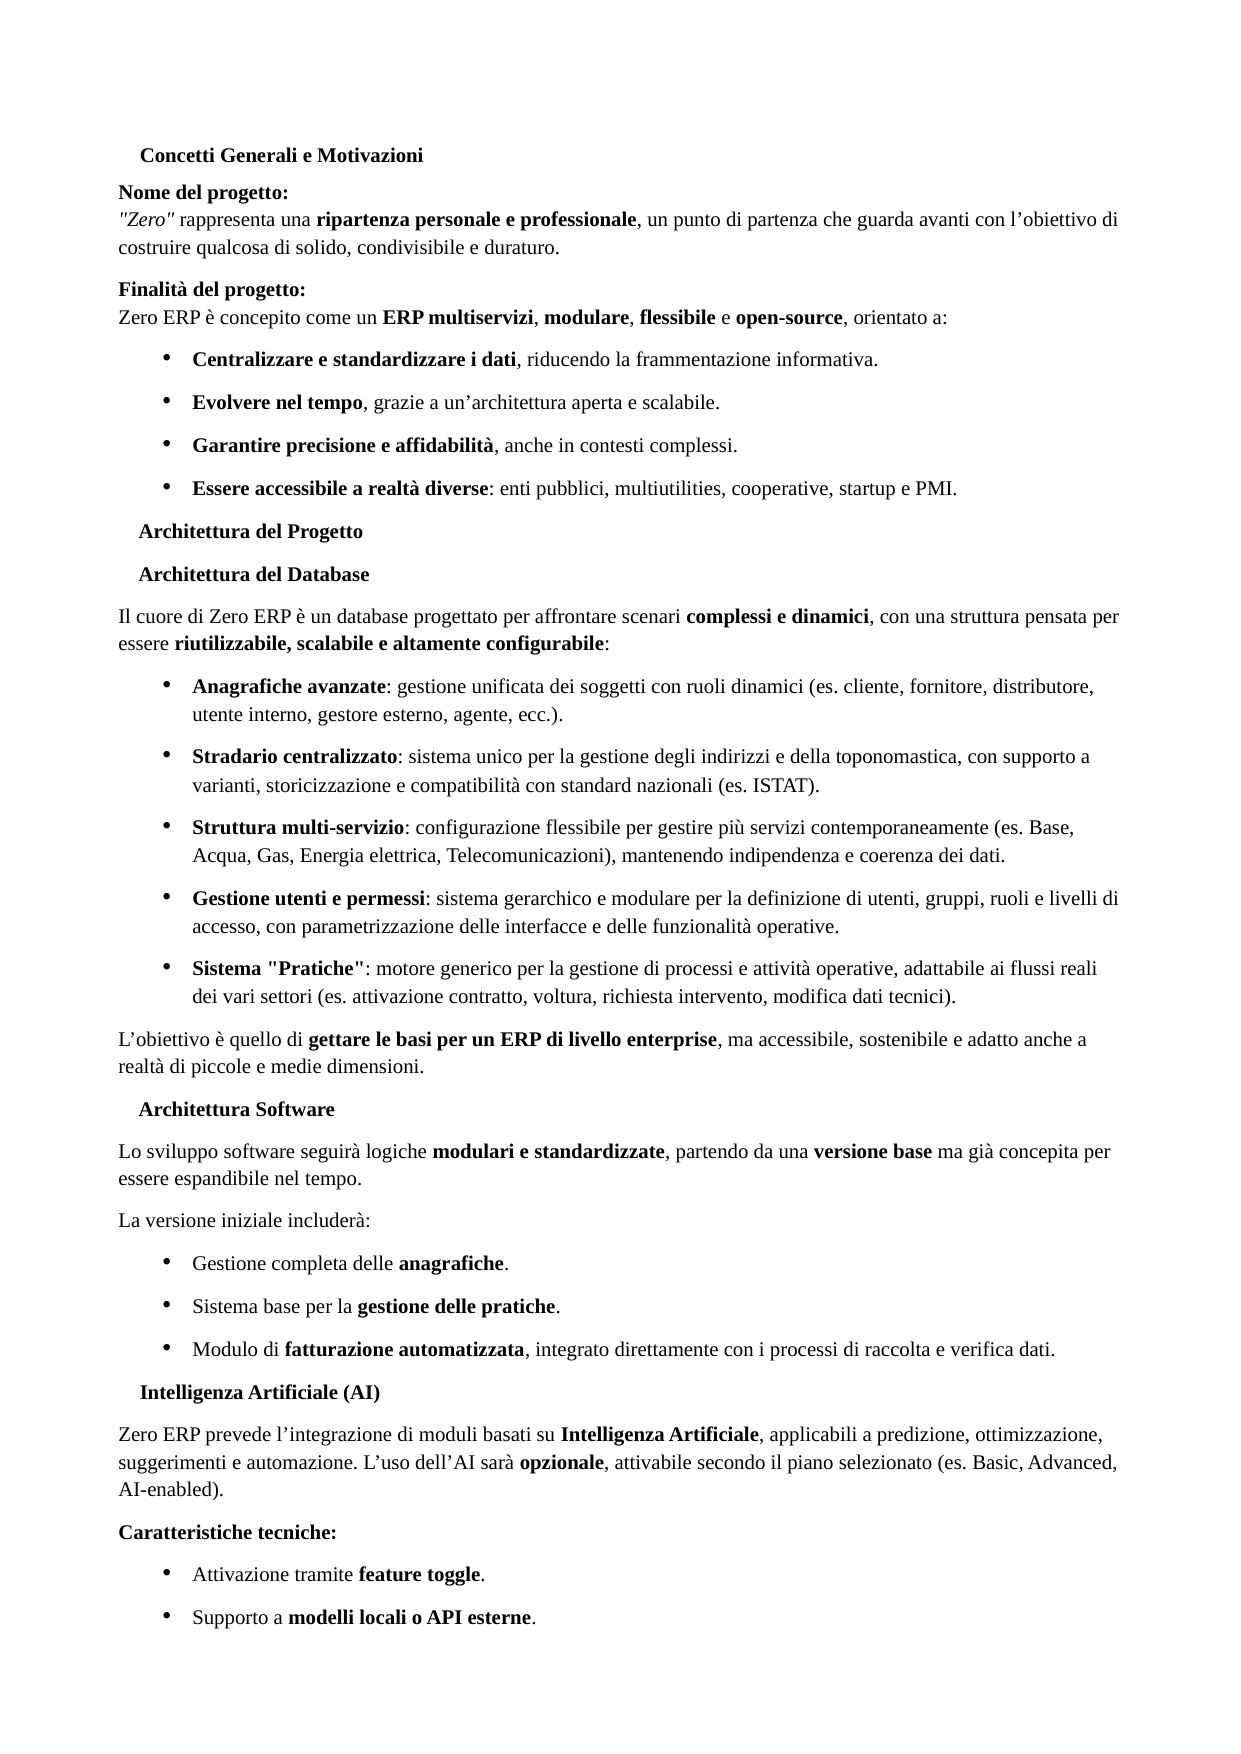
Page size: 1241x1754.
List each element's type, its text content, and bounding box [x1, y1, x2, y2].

list Stradario centralizzato: sistema unico per la gestione degli indirizzi e della toponomastica, con supporto a varianti, storicizzazione e compatibilità con standard nazionali (es. ISTAT). [162, 744, 1122, 797]
subtitle 🔹 Architettura Software [118, 1096, 1122, 1121]
list Essere accessibile a realtà diverse: enti pubblici, multiutilities, cooperative, startup e PMI. [162, 476, 1122, 501]
text Caratteristiche tecniche: [118, 1519, 1122, 1544]
text Nome del progetto: "Zero" rappresenta una ripartenza personale e professionale, un punto di partenza che guarda avanti con l’obiettivo di costruire qualcosa di solido, condivisibile e duraturo. [118, 180, 1122, 259]
subtitle 💡 Concetti Generali e Motivazioni [118, 143, 1122, 167]
text La versione iniziale includerà: [118, 1208, 1122, 1232]
text L’obiettivo è quello di gettare le basi per un ERP di livello enterprise, ma accessibile, sostenibile e adatto anche a realtà di piccole e medie dimensioni. [118, 1027, 1122, 1078]
list Garantire precisione e affidabilità, anche in contesti complessi. [162, 433, 1122, 458]
text Il cuore di Zero ERP è un database progettato per affrontare scenari complessi e dinamici, con una struttura pensata per essere riutilizzabile, scalabile e altamente configurabile: [118, 604, 1122, 655]
list Supporto a modelli locali o API esterne. [162, 1605, 1122, 1630]
list Struttura multi-servizio: configurazione flessibile per gestire più servizi contemporaneamente (es. Base, Acqua, Gas, Energia elettrica, Telecomunicazioni), mantenendo indipendenza e coerenza dei dati. [162, 815, 1122, 867]
list Attivazione tramite feature toggle. [162, 1562, 1122, 1587]
list Modulo di fatturazione automatizzata, integrato direttamente con i processi di raccolta e verifica dati. [162, 1337, 1122, 1362]
list Anagrafiche avanzate: gestione unificata dei soggetti con ruoli dinamici (es. cliente, fornitore, distributore, utente interno, gestore esterno, agente, ecc.). [162, 673, 1122, 726]
list Gestione completa delle anagrafiche. [162, 1251, 1122, 1276]
subtitle ✅ Architettura del Progetto [118, 519, 1122, 543]
subtitle 🔹 Architettura del Database [118, 562, 1122, 586]
subtitle 🔹 Intelligenza Artificiale (AI) [118, 1380, 1122, 1404]
list Evolvere nel tempo, grazie a un’architettura aperta e scalabile. [162, 390, 1122, 415]
list Sistema "Pratiche": motore generico per la gestione di processi e attività operative, adattabile ai flussi reali dei vari settori (es. attivazione contratto, voltura, richiesta intervento, modifica dati tecnici). [162, 956, 1122, 1008]
list Gestione utenti e permessi: sistema gerarchico e modulare per la definizione di utenti, gruppi, ruoli e livelli di accesso, con parametrizzazione delle interfacce e delle funzionalità operative. [162, 885, 1122, 938]
list Centralizzare e standardizzare i dati, riducendo la frammentazione informativa. [162, 347, 1122, 372]
text Finalità del progetto: Zero ERP è concepito come un ERP multiservizi, modulare, flessibile e open-source, orientato a: [118, 277, 1122, 329]
text Zero ERP prevede l’integrazione di moduli basati su Intelligenza Artificiale, applicabili a predizione, ottimizzazione, suggerimenti e automazione. L’uso dell’AI sarà opzionale, attivabile secondo il piano selezionato (es. Basic, Advanced, AI-enabled). [118, 1422, 1122, 1501]
list Sistema base per la gestione delle pratiche. [162, 1294, 1122, 1319]
text Lo sviluppo software seguirà logiche modulari e standardizzate, partendo da una versione base ma già concepita per essere espandibile nel tempo. [118, 1139, 1122, 1190]
